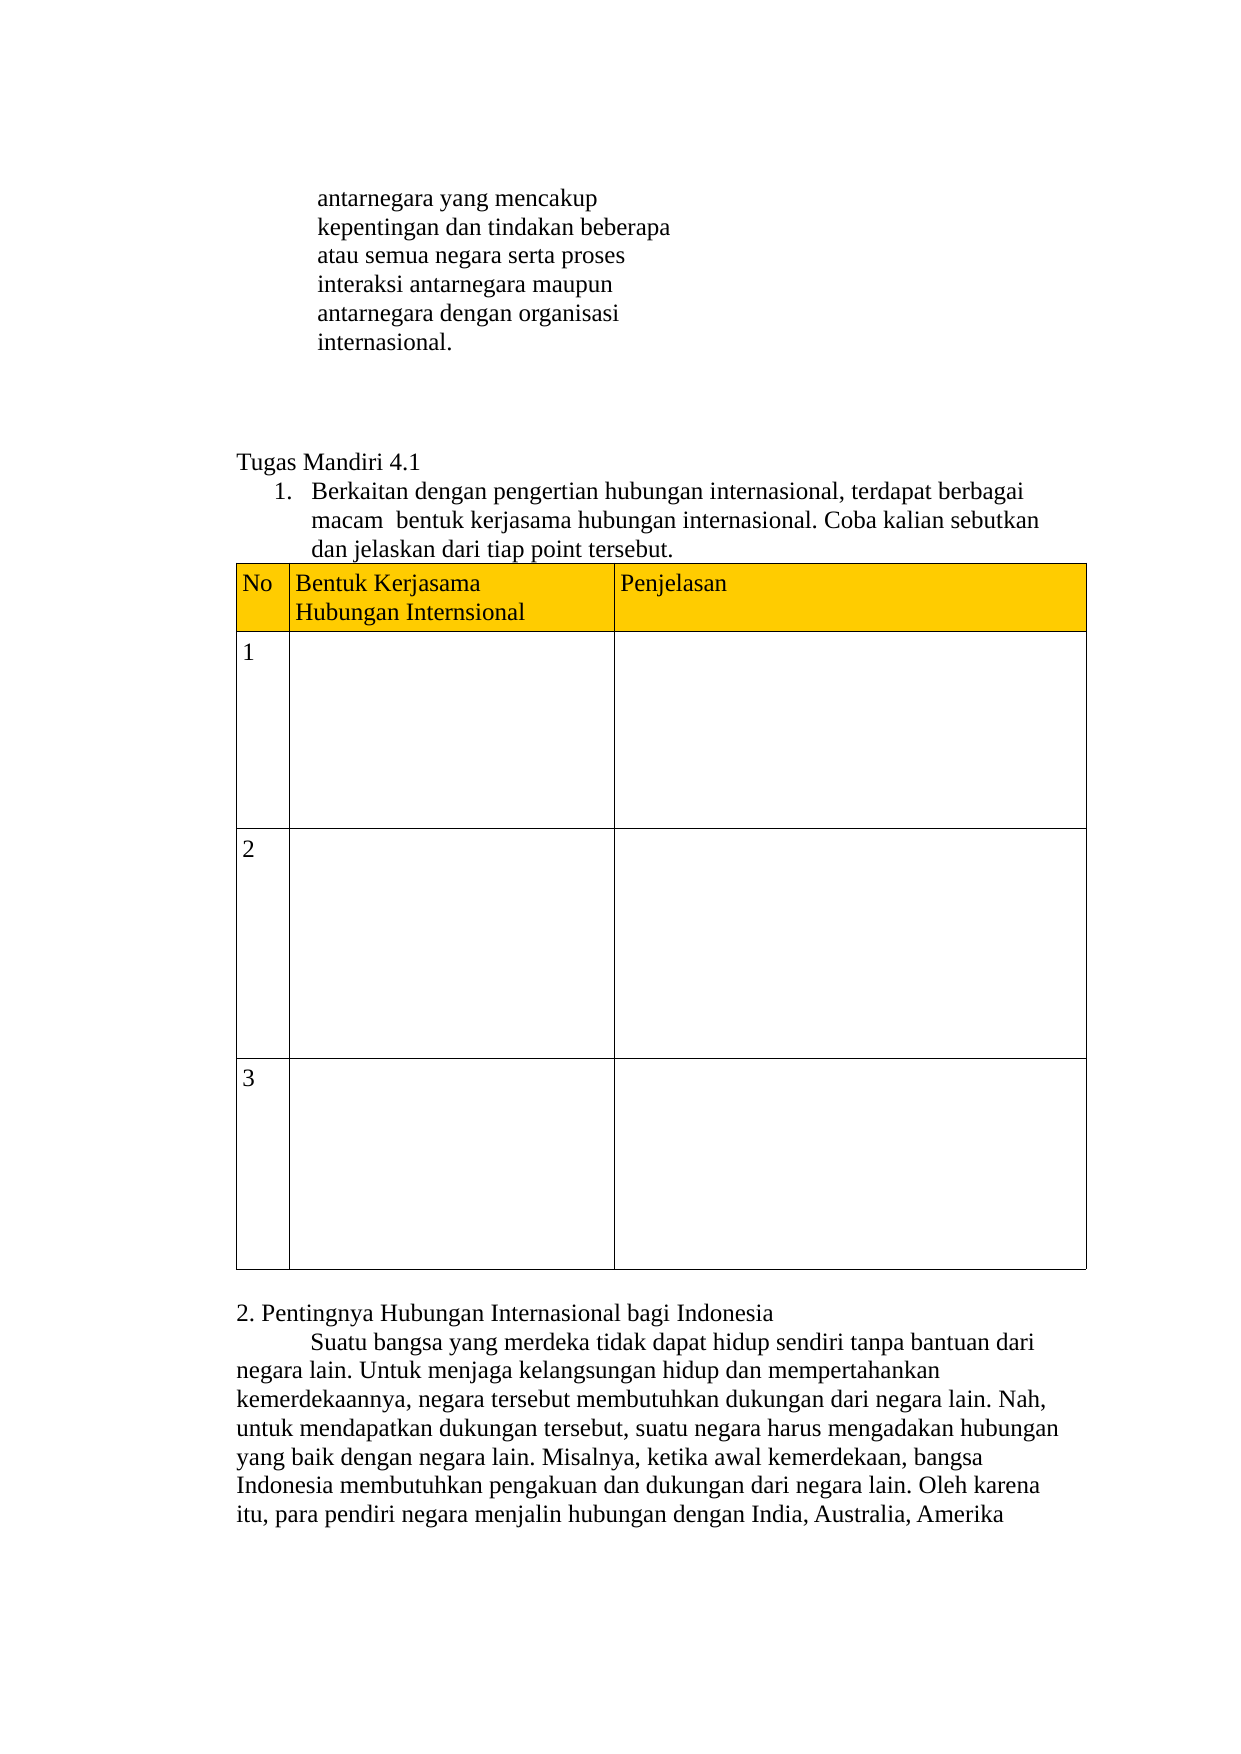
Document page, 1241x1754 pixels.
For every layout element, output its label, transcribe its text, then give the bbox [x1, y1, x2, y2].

table_header [708, 177, 1133, 390]
table_cell [615, 1059, 1086, 1269]
table_cell [615, 632, 1086, 828]
table_cell 2 [237, 829, 289, 1058]
table_cell [290, 632, 614, 828]
table_cell 3 [237, 1059, 289, 1269]
table_header antarnegara yang mencakup kepentingan dan tindakan beberapa atau semua negara serta proses interaksi antarnegara maupun antarnegara dengan organisasi internasional. [236, 177, 708, 390]
table_cell [290, 1059, 614, 1269]
table_cell [615, 829, 1086, 1058]
list Berkaitan dengan pengertian hubungan internasional, terdapat berbagai macam bentuk kerjasama hubungan internasional. Coba kalian sebutkan dan jelaskan dari tiap point tersebut. [274, 476, 1063, 562]
text Tugas Mandiri 4.1 [236, 447, 1063, 476]
table_cell 1 [237, 632, 289, 828]
text Suatu bangsa yang merdeka tidak dapat hidup sendiri tanpa bantuan dari negara lain. Untuk menjaga kelangsungan hidup dan mempertahankan kemerdekaannya, negara tersebut membutuhkan dukungan dari negara lain. Nah, untuk mendapatkan dukungan tersebut, suatu negara harus mengadakan hubungan yang baik dengan negara lain. Misalnya, ketika awal kemerdekaan, bangsa Indonesia membutuhkan pengakuan dan dukungan dari negara lain. Oleh karena itu, para pendiri negara menjalin hubungan dengan India, Australia, Amerika [236, 1327, 1063, 1528]
table_header No [237, 564, 289, 631]
table_header Bentuk Kerjasama Hubungan Internsional [290, 564, 614, 631]
text 2. Pentingnya Hubungan Internasional bagi Indonesia [236, 1298, 1063, 1327]
table_header Penjelasan [615, 564, 1086, 631]
table_cell [290, 829, 614, 1058]
